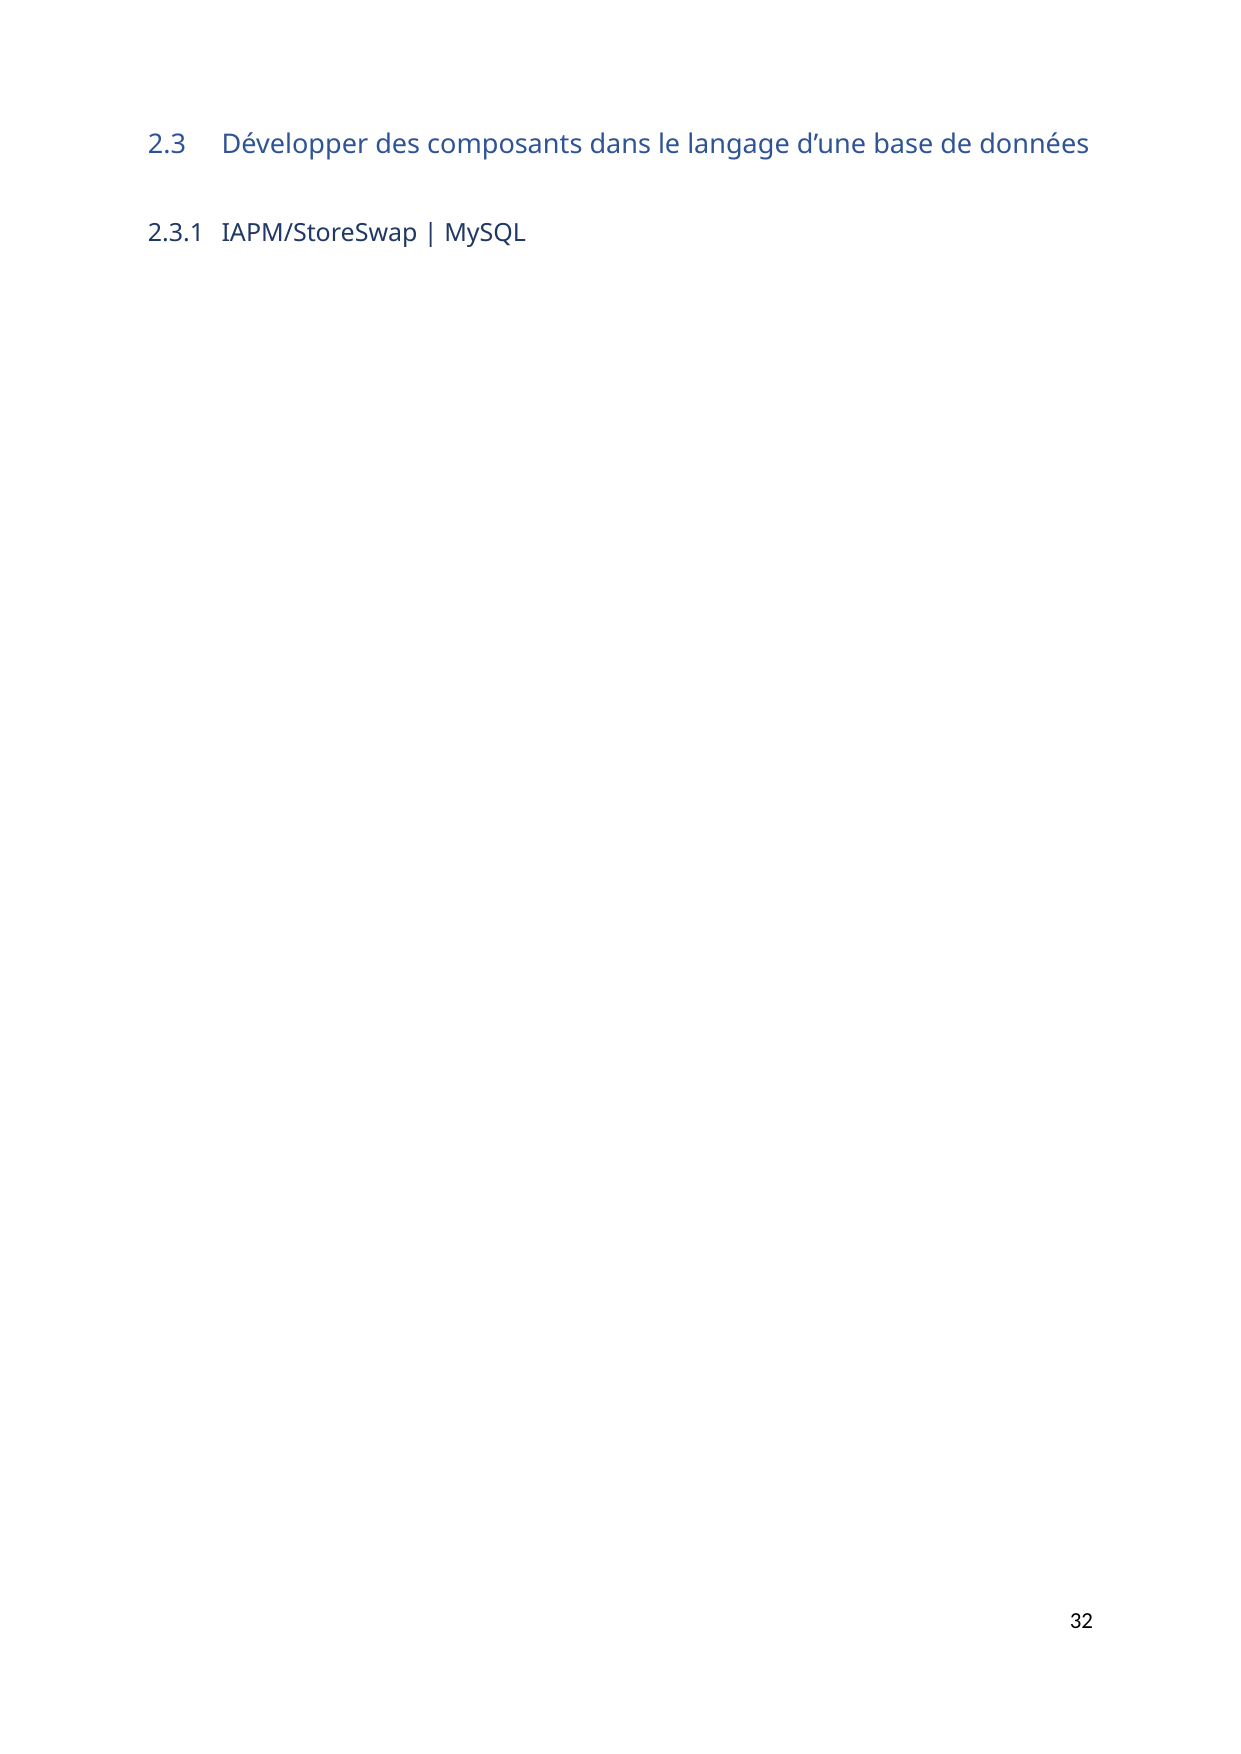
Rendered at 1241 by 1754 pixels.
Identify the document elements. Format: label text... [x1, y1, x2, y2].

subtitle 2.3.1 IAPM/StoreSwap | MySQL [148, 214, 1093, 249]
subtitle 2.3 Développer des composants dans le langage d’une base de données [148, 124, 1093, 161]
